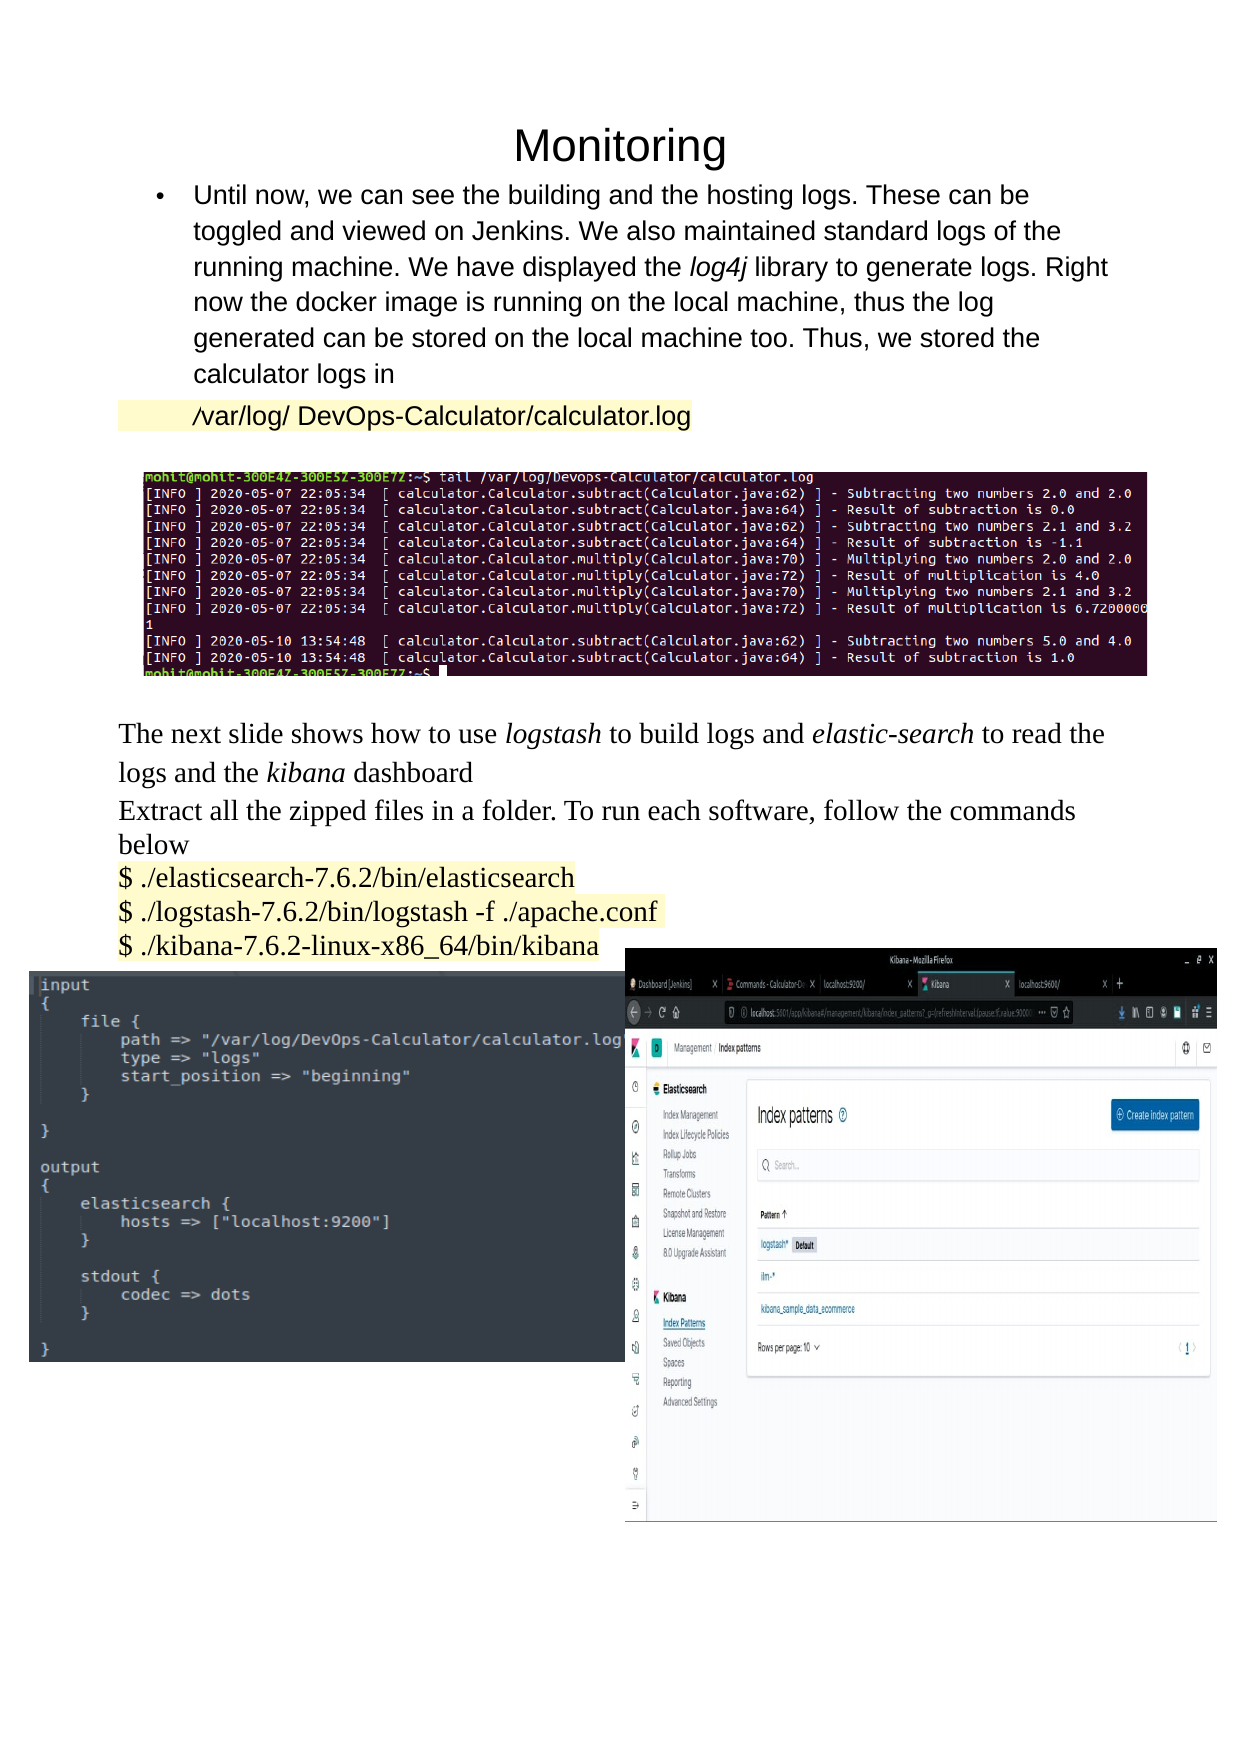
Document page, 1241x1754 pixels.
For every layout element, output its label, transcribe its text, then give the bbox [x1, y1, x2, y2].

text $ ./elasticsearch-7.6.2/bin/elasticsearch [118, 861, 1122, 894]
text /var/log/ DevOps-Calculator/calculator.log [118, 400, 1122, 431]
picture [29, 948, 1217, 1522]
text The next slide shows how to use logstash to build logs and elastic-search to read the logs and the kibana dashboard [118, 716, 1122, 788]
text $ ./kibana-7.6.2-linux-x86_64/bin/kibana [118, 928, 1122, 961]
list Until now, we can see the building and the hosting logs. These can be toggled and viewed on Jenkins. We also maintained standard logs of the running machine. We have displayed the log4j library to generate logs. Right now the docker image is running on the local machine, thus the log generated can be stored on the local machine too. Thus, we stored the calculator logs in [156, 179, 1122, 389]
picture [143, 472, 1148, 676]
text Extract all the zipped files in a folder. To run each software, follow the commands below [118, 793, 1122, 861]
text Monitoring [118, 118, 1122, 171]
text $ ./logstash-7.6.2/bin/logstash -f ./apache.conf [118, 894, 1122, 928]
